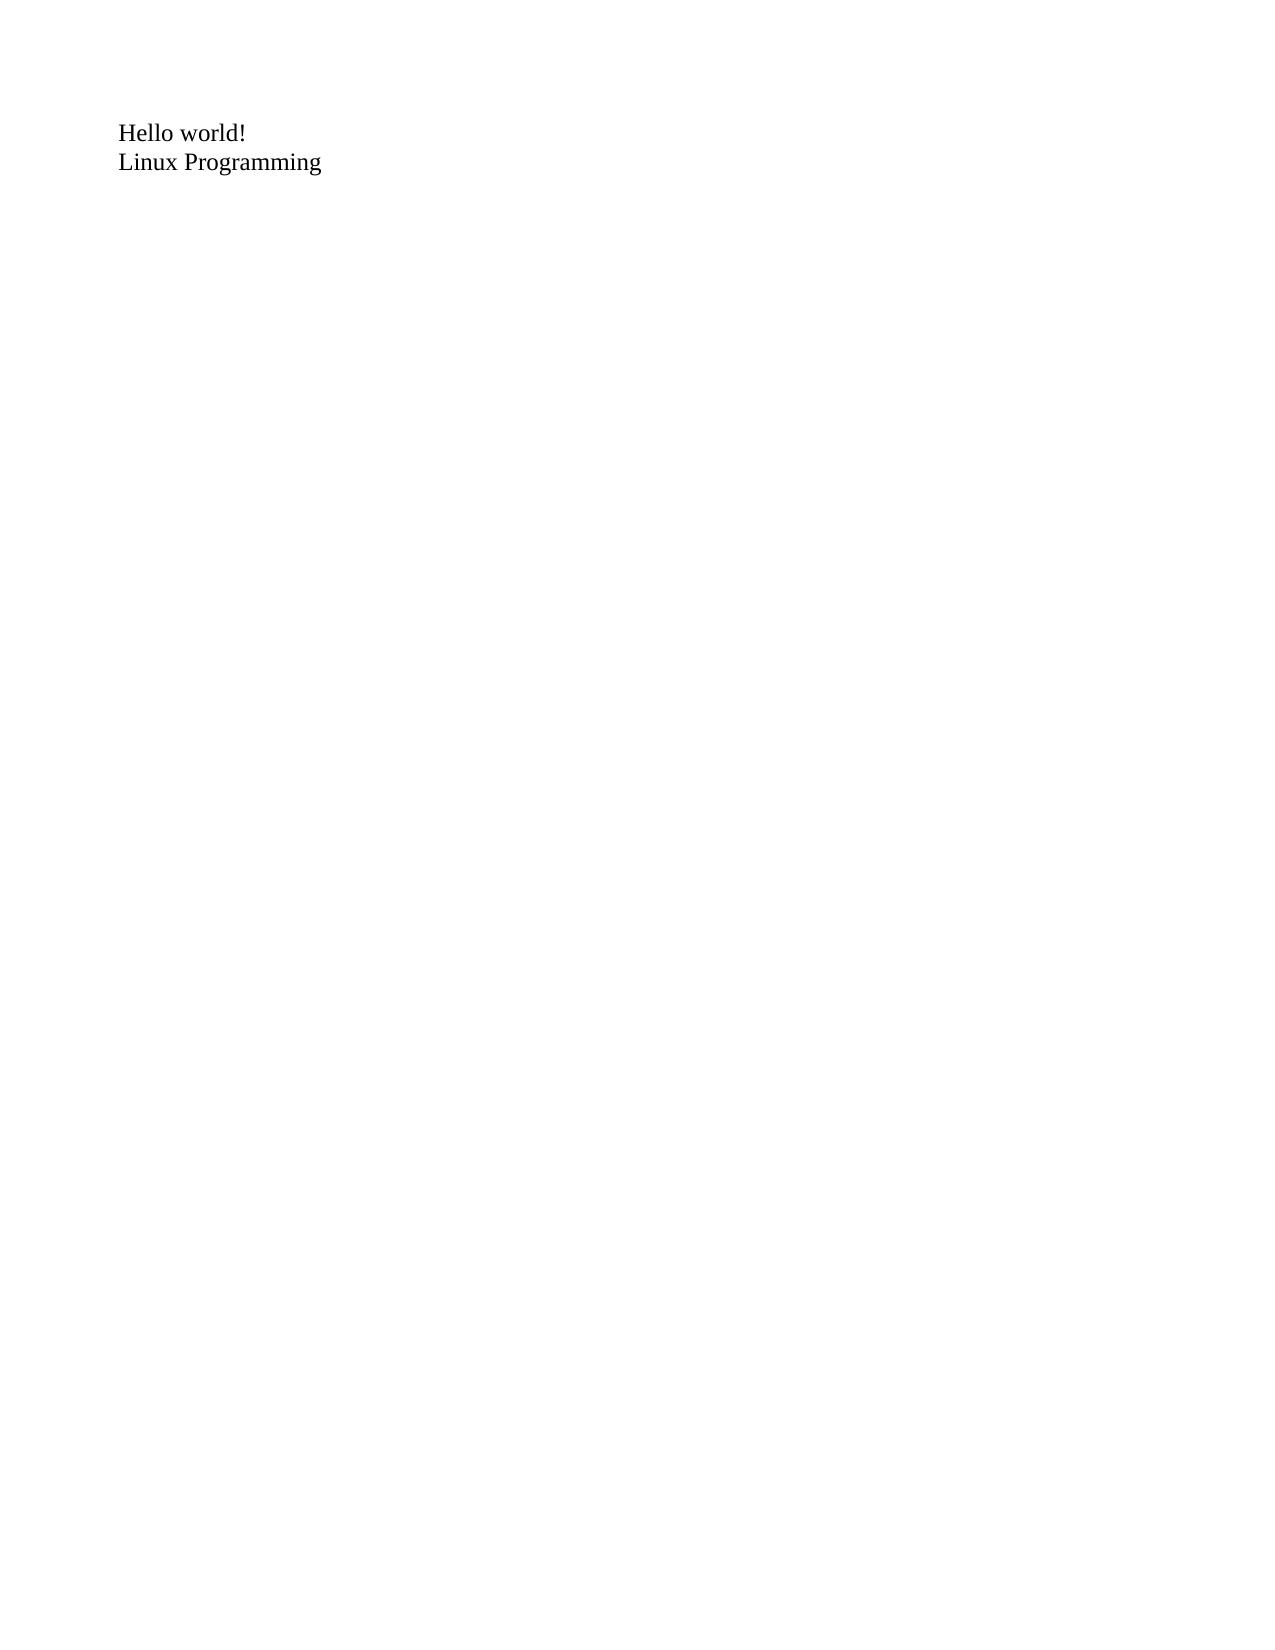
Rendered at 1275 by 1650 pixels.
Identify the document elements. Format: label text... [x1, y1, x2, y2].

text Hello world! [118, 118, 1157, 147]
text Linux Programming [118, 147, 1157, 176]
